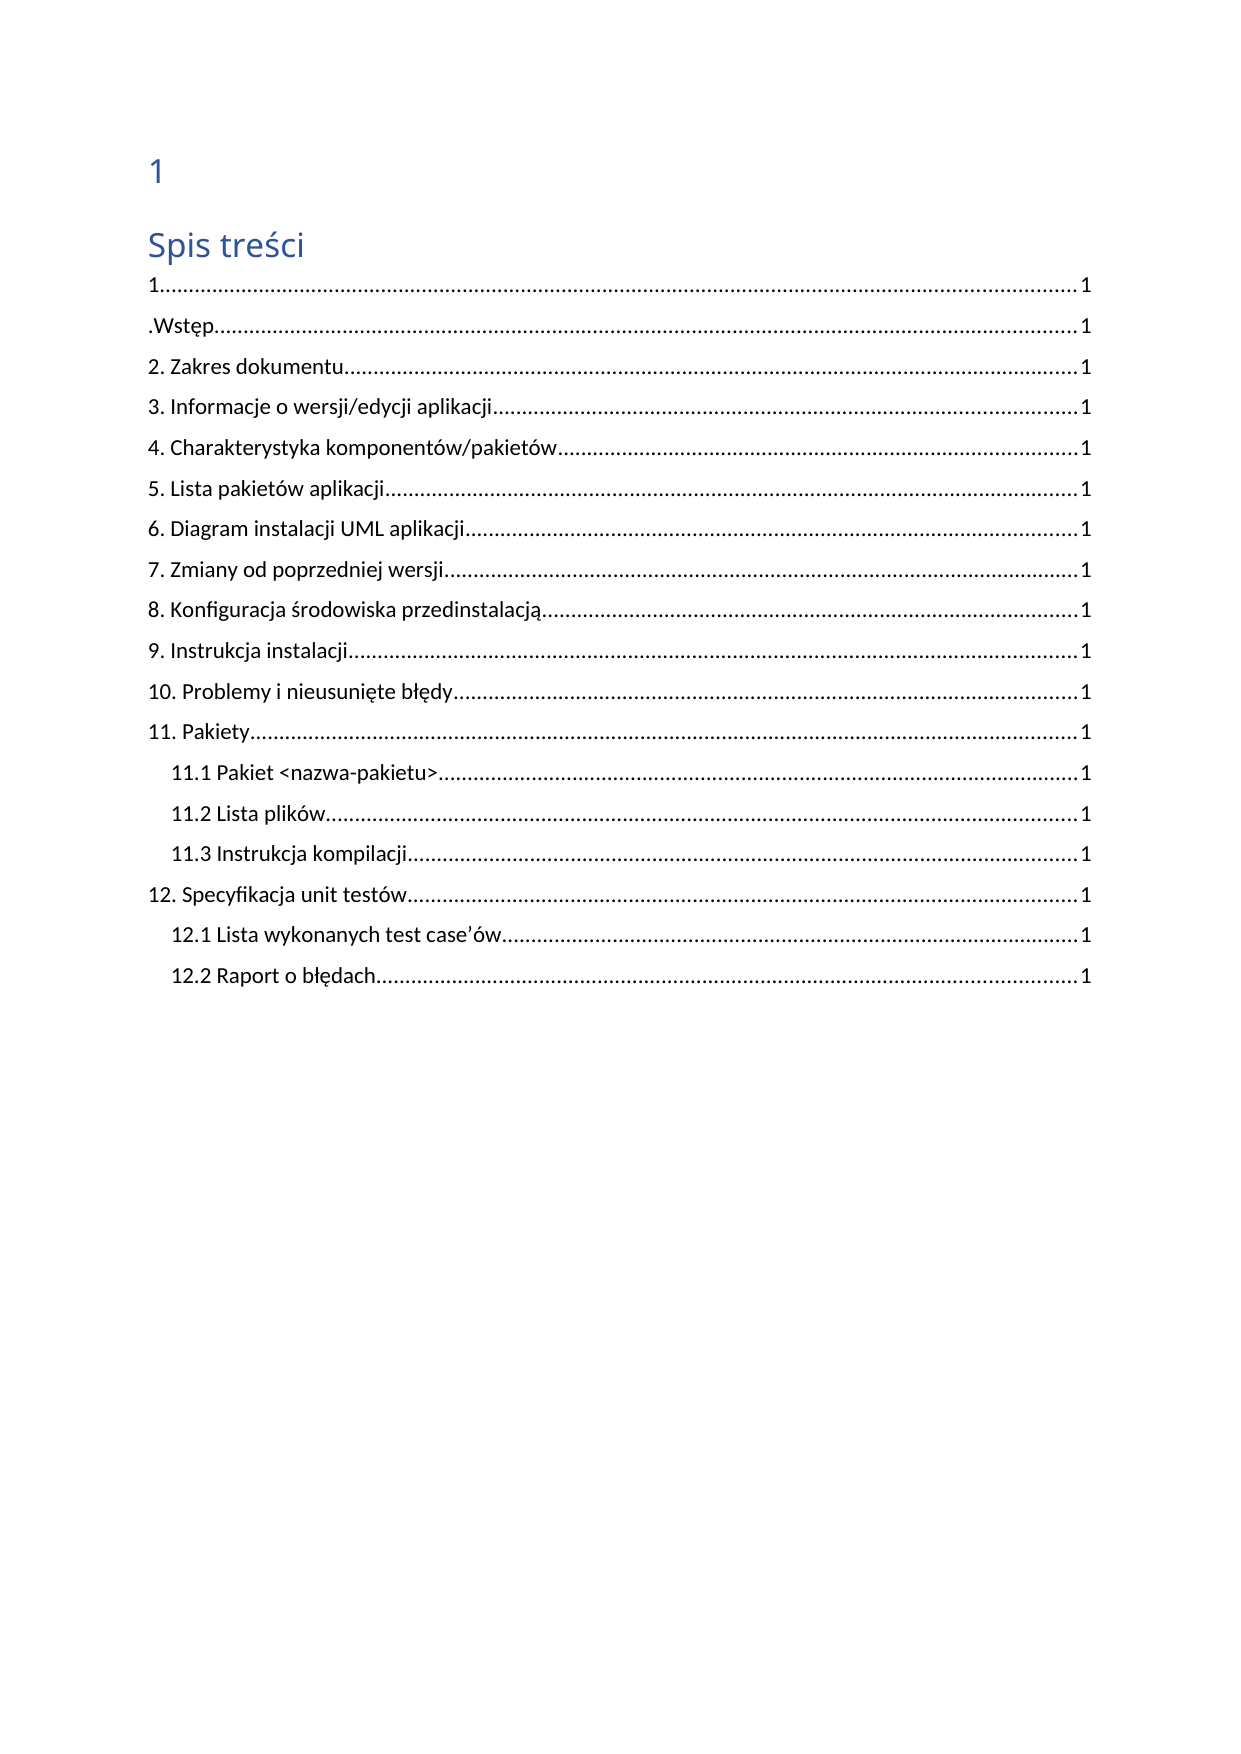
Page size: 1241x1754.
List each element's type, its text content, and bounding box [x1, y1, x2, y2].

subtitle 1 [148, 148, 1093, 193]
text 12. Specyfikacja unit testów 1 [148, 880, 1093, 908]
text 4. Charakterystyka komponentów/pakietów 1 [148, 433, 1093, 461]
text 12.1 Lista wykonanych test case’ów 1 [171, 921, 1093, 948]
text 11.1 Pakiet <nazwa-pakietu> 1 [171, 758, 1093, 786]
text 10. Problemy i nieusunięte błędy 1 [148, 677, 1093, 705]
text 11.3 Instrukcja kompilacji 1 [171, 839, 1093, 867]
text 2. Zakres dokumentu 1 [148, 352, 1093, 380]
text 1 1 [148, 271, 1093, 298]
text 9. Instrukcja instalacji 1 [148, 636, 1093, 664]
text 12.2 Raport o błędach 1 [171, 961, 1093, 989]
text 7. Zmiany od poprzedniej wersji 1 [148, 555, 1093, 583]
text 8. Konfiguracja środowiska przedinstalacją 1 [148, 596, 1093, 623]
text 11. Pakiety 1 [148, 717, 1093, 745]
text 5. Lista pakietów aplikacji 1 [148, 474, 1093, 502]
text 6. Diagram instalacji UML aplikacji 1 [148, 514, 1093, 542]
subtitle Spis treści [148, 222, 1093, 267]
text 3. Informacje o wersji/edycji aplikacji 1 [148, 392, 1093, 420]
text .Wstęp 1 [148, 311, 1093, 339]
text 11.2 Lista plików 1 [171, 799, 1093, 827]
